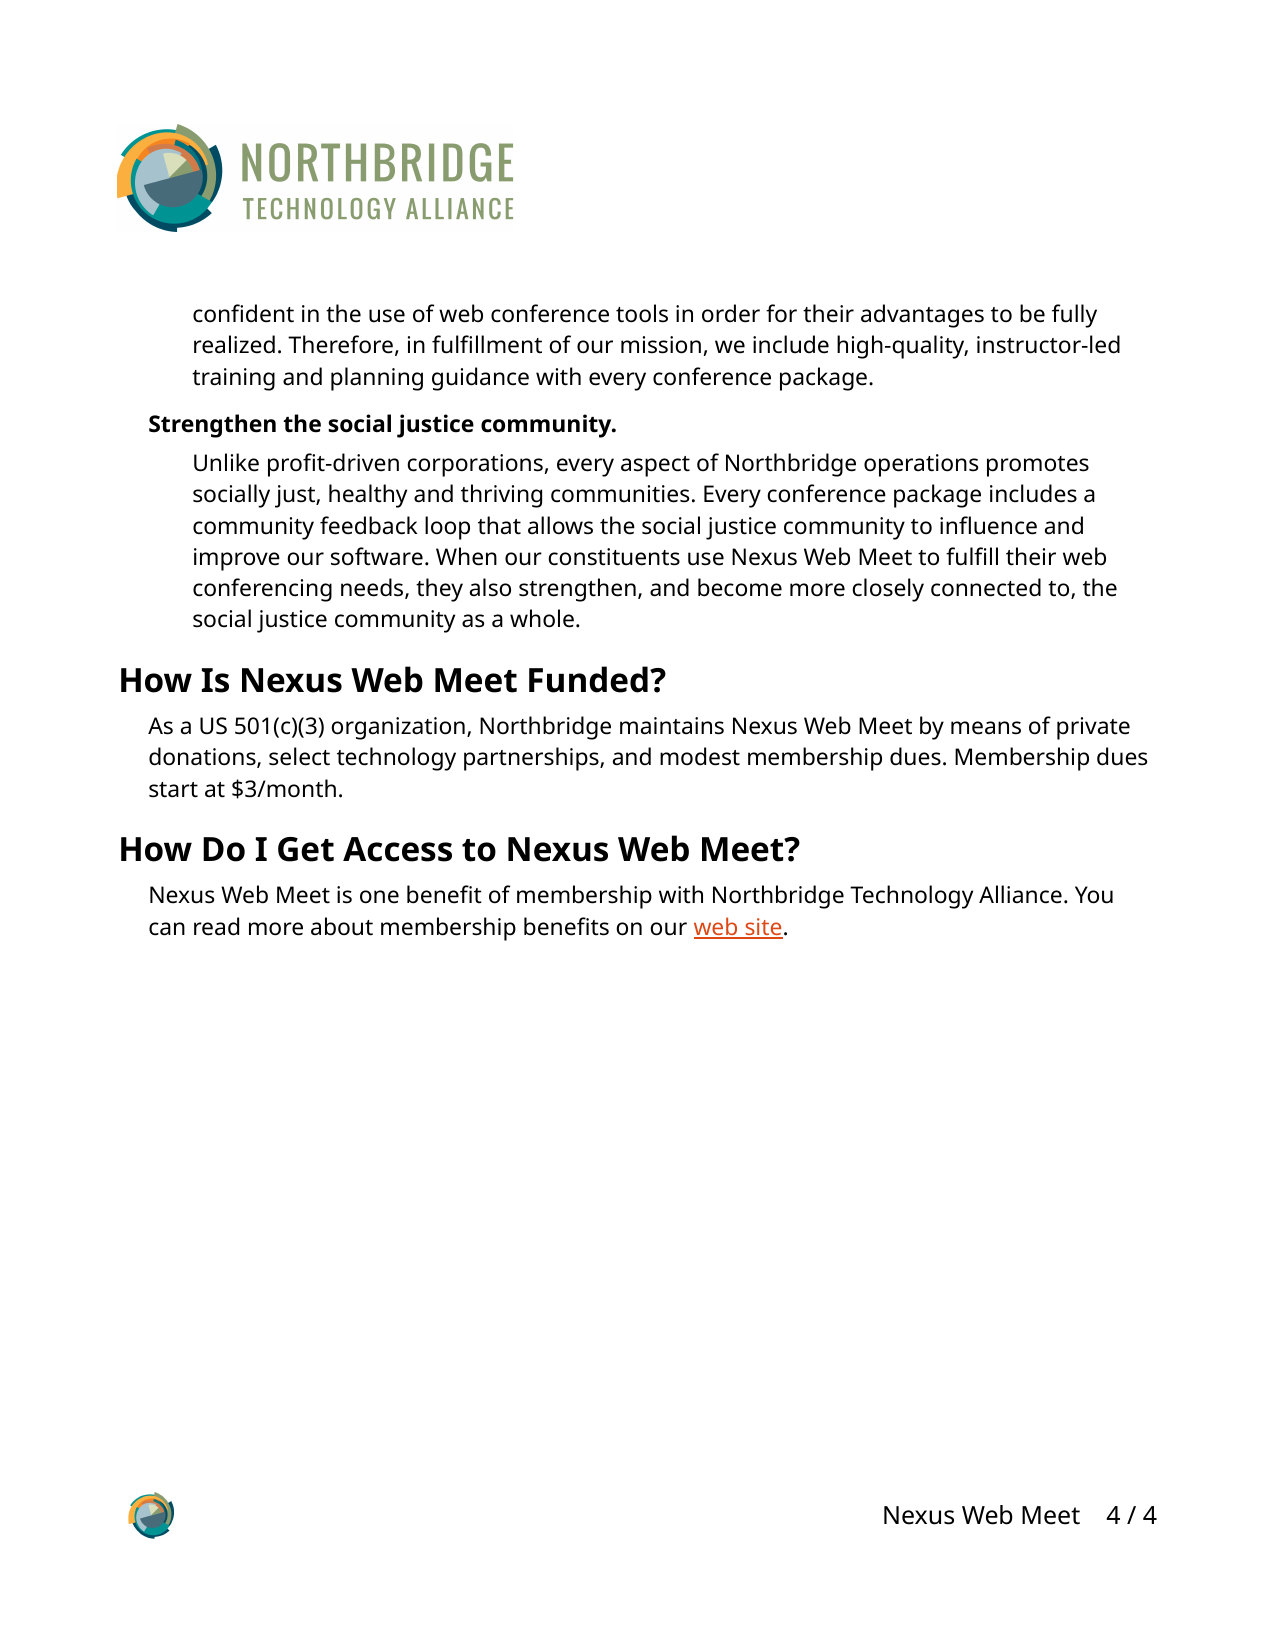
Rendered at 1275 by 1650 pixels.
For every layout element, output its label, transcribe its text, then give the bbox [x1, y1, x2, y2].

text As a US 501(c)(3) organization, Northbridge maintains Nexus Web Meet by means of private donations, select technology partnerships, and modest membership dues. Membership dues start at $3/month. [148, 710, 1157, 804]
text confident in the use of web conference tools in order for their advantages to be fully realized. Therefore, in fulfillment of our mission, we include high-quality, instructor-led training and planning guidance with every conference package. [192, 298, 1157, 392]
text Unlike profit-driven corporations, every aspect of Northbridge operations promotes socially just, healthy and thriving communities. Every conference package includes a community feedback loop that allows the social justice community to influence and improve our software. When our constituents use Nexus Web Meet to fulfill their web conferencing needs, they also strengthen, and become more closely connected to, the social justice community as a whole. [192, 447, 1157, 634]
subtitle How Is Nexus Web Meet Funded? [118, 657, 1157, 702]
picture [117, 124, 514, 232]
subtitle How Do I Get Access to Nexus Web Meet? [118, 826, 1157, 872]
text Nexus Web Meet is one benefit of membership with Northbridge Technology Alliance. You can read more about membership benefits on our web site. [148, 879, 1157, 942]
picture [128, 1492, 175, 1539]
text Strengthen the social justice community. [148, 408, 1157, 439]
